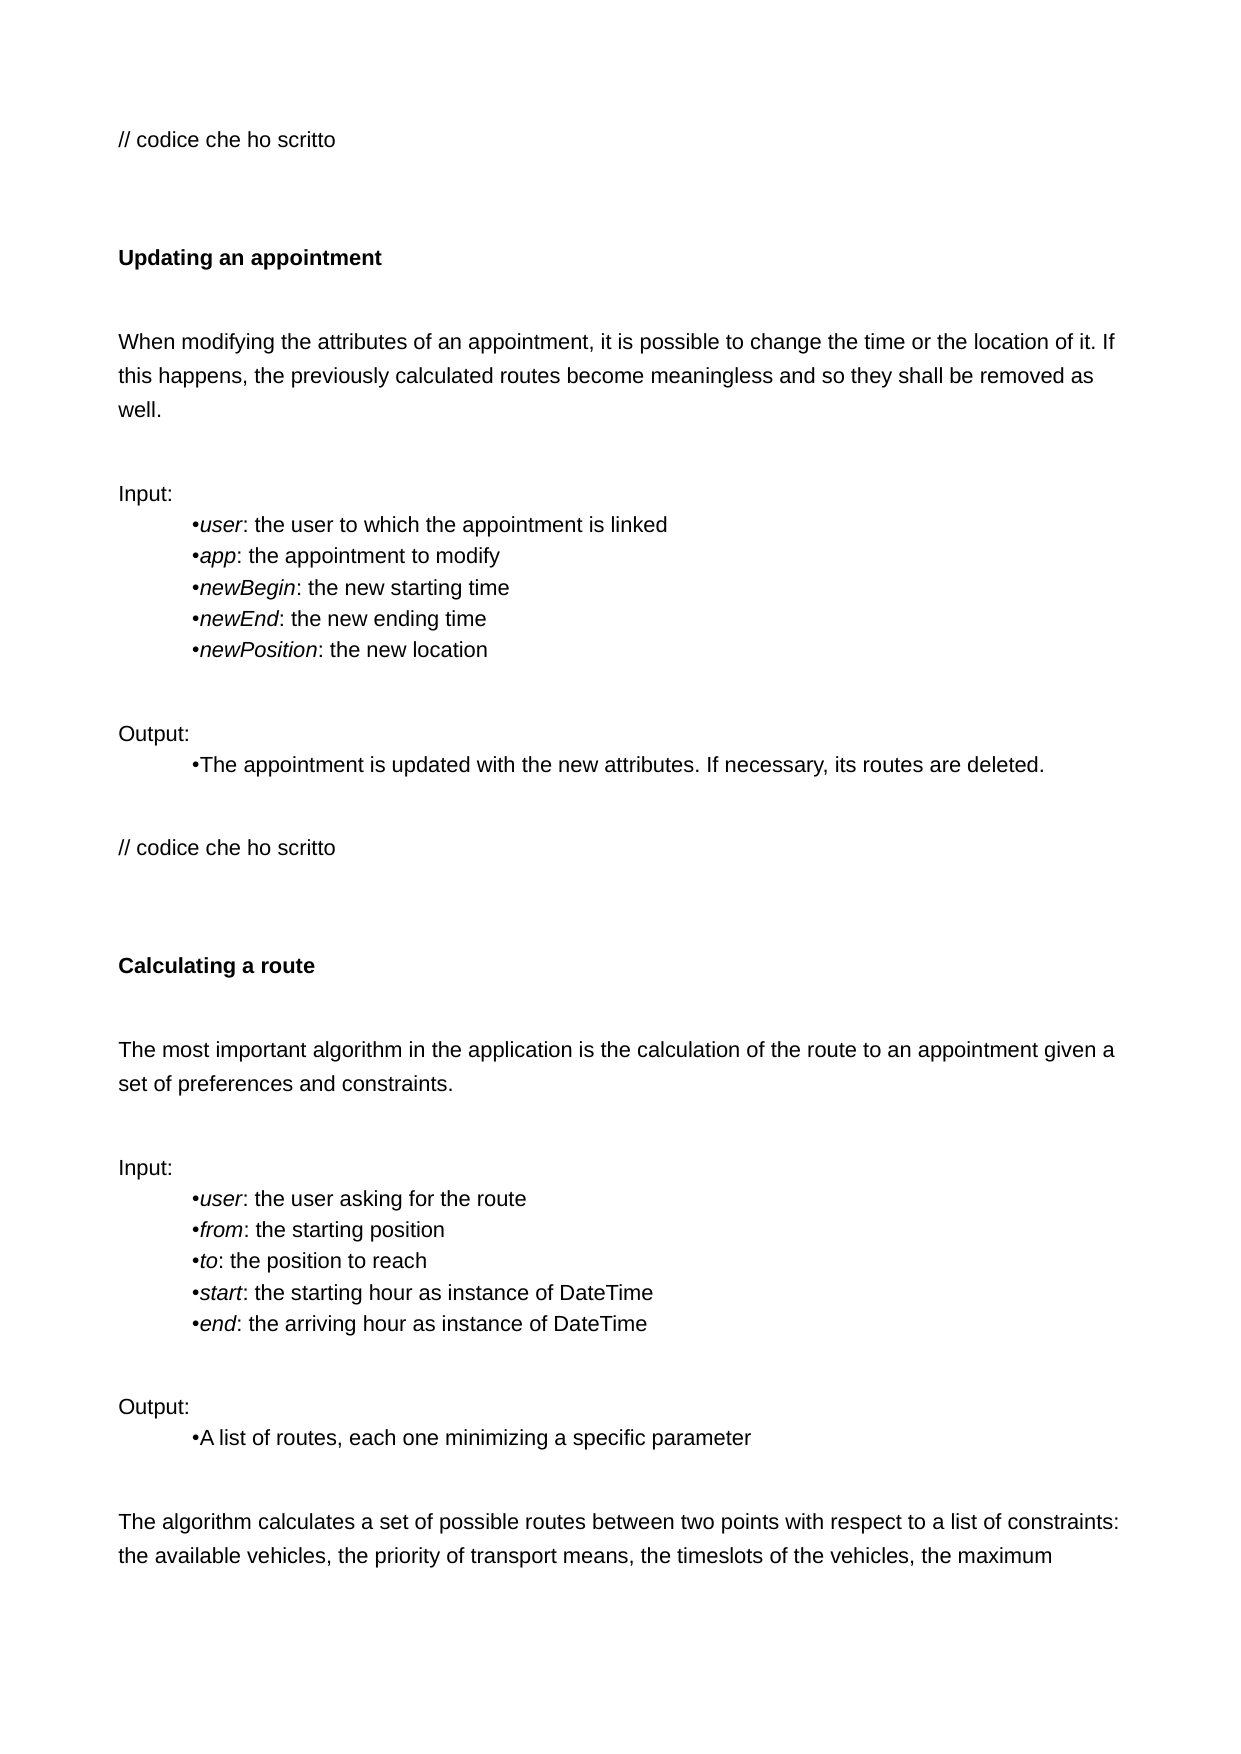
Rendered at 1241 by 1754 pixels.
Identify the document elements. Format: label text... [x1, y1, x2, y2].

list user: the user to which the appointment is linked [118, 506, 1122, 537]
text Updating an appointment [118, 236, 1122, 270]
list newBegin: the new starting time [118, 568, 1122, 600]
list end: the arriving hour as instance of DateTime [118, 1304, 1122, 1336]
text Calculating a route [118, 944, 1122, 978]
list A list of routes, each one minimizing a specific parameter [118, 1419, 1122, 1451]
list newEnd: the new ending time [118, 600, 1122, 631]
text Output: [118, 1385, 1122, 1419]
text Output: [118, 711, 1122, 746]
list app: the appointment to modify [118, 537, 1122, 568]
text When modifying the attributes of an appointment, it is possible to change the time or the location of it. If this happens, the previously calculated routes become meaningless and so they shall be removed as well. [118, 319, 1122, 423]
list The appointment is updated with the new attributes. If necessary, its routes are deleted. [118, 746, 1122, 777]
list start: the starting hour as instance of DateTime [118, 1273, 1122, 1304]
list to: the position to reach [118, 1242, 1122, 1273]
text The most important algorithm in the application is the calculation of the route to an appointment given a set of preferences and constraints. [118, 1027, 1122, 1096]
text // codice che ho scritto [118, 826, 1122, 860]
text // codice che ho scritto [118, 118, 1122, 152]
list user: the user asking for the route [118, 1179, 1122, 1211]
list newPosition: the new location [118, 631, 1122, 662]
text Input: [118, 1145, 1122, 1179]
text Input: [118, 472, 1122, 506]
list from: the starting position [118, 1211, 1122, 1242]
text The algorithm calculates a set of possible routes between two points with respect to a list of constraints: the available vehicles, the priority of transport means, the timeslots of the vehicles, the maximum [118, 1499, 1122, 1568]
